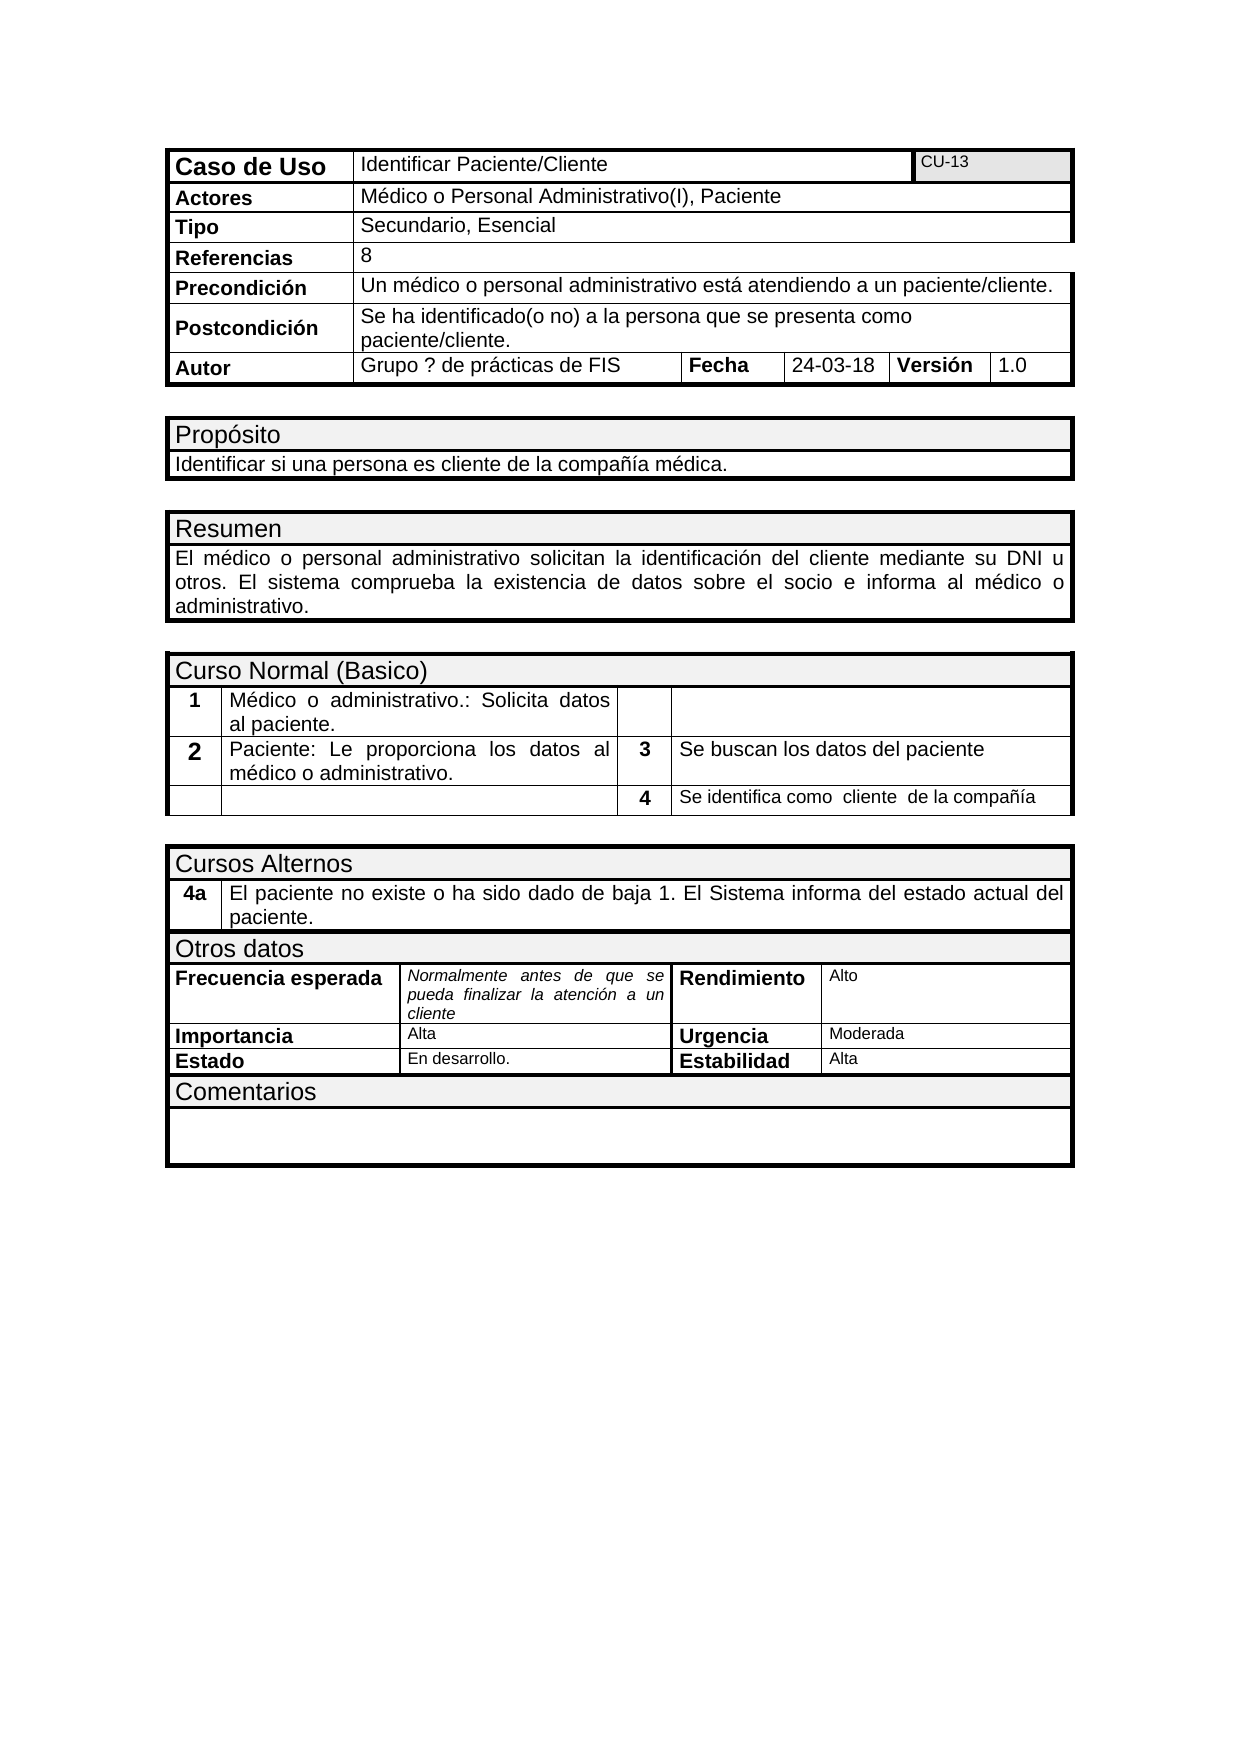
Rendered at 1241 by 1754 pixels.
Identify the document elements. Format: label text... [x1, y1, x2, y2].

table_cell Frecuencia esperada [170, 965, 399, 1023]
table_cell El paciente no existe o ha sido dado de baja 1. El Sistema informa del estado actual del paciente. [222, 881, 1070, 929]
table_cell Estabilidad [673, 1049, 821, 1072]
table_cell Grupo ? de prácticas de FIS [354, 353, 681, 382]
table_cell El médico o personal administrativo solicitan la identificación del cliente mediante su DNI u otros. El sistema comprueba la existencia de datos sobre el socio e informa al médico o administrativo. [170, 546, 1070, 618]
table_cell Versión [890, 353, 990, 382]
table_cell Estado [170, 1049, 399, 1072]
table_cell [618, 688, 671, 736]
table_cell [222, 786, 617, 814]
table_header Caso de Uso [170, 152, 353, 181]
table_header Identificar Paciente/Cliente [354, 152, 911, 181]
table_cell Importancia [170, 1024, 399, 1047]
table_cell Alta [822, 1049, 1070, 1072]
table_header CU-13 [916, 152, 1070, 181]
table_header Cursos Alternos [170, 849, 1070, 878]
table_cell Moderada [822, 1024, 1070, 1047]
table_cell 24-03-18 [785, 353, 889, 382]
table_cell En desarrollo. [401, 1049, 670, 1072]
table_cell Alta [401, 1024, 670, 1047]
table_cell 4 [618, 786, 671, 814]
table_cell 1.0 [991, 353, 1070, 382]
table_cell [170, 1109, 1070, 1163]
table_cell Referencias [170, 243, 353, 272]
table_cell Identificar si una persona es cliente de la compañía médica. [170, 452, 1070, 476]
table_cell Fecha [682, 353, 784, 382]
table_cell Rendimiento [673, 965, 821, 1023]
table_cell 3 [618, 737, 671, 785]
table_cell Normalmente antes de que se pueda finalizar la atención a un cliente [401, 965, 670, 1023]
table_cell Paciente: Le proporciona los datos al médico o administrativo. [222, 737, 617, 785]
table_cell Postcondición [170, 304, 353, 352]
table_cell Se ha identificado(o no) a la persona que se presenta como paciente/cliente. [354, 304, 1070, 352]
table_cell 4a [170, 881, 221, 929]
table_cell [170, 786, 221, 814]
table_cell Urgencia [673, 1024, 821, 1047]
table_header Propósito [170, 420, 1070, 449]
table_header Curso Normal (Basico) [170, 656, 1070, 685]
table_cell Autor [170, 353, 353, 382]
table_cell 8 [354, 243, 1073, 272]
table_cell Médico o Personal Administrativo(I), Paciente [354, 184, 1070, 211]
table_cell Un médico o personal administrativo está atendiendo a un paciente/cliente. [354, 273, 1070, 303]
table_cell 2 [170, 737, 221, 785]
table_cell Actores [170, 184, 353, 211]
table_header Resumen [170, 514, 1070, 543]
table_cell Se identifica como cliente de la compañía [672, 786, 1070, 814]
table_cell Otros datos [170, 934, 1070, 962]
table_cell Tipo [170, 213, 353, 242]
table_cell 1 [170, 688, 221, 736]
table_cell Alto [822, 965, 1070, 1023]
table_cell Comentarios [170, 1077, 1070, 1106]
table_cell Precondición [170, 273, 353, 303]
table_cell Médico o administrativo.: Solicita datos al paciente. [222, 688, 617, 736]
table_cell Se buscan los datos del paciente [672, 737, 1070, 785]
table_cell [672, 688, 1070, 736]
table_cell Secundario, Esencial [354, 213, 1070, 242]
